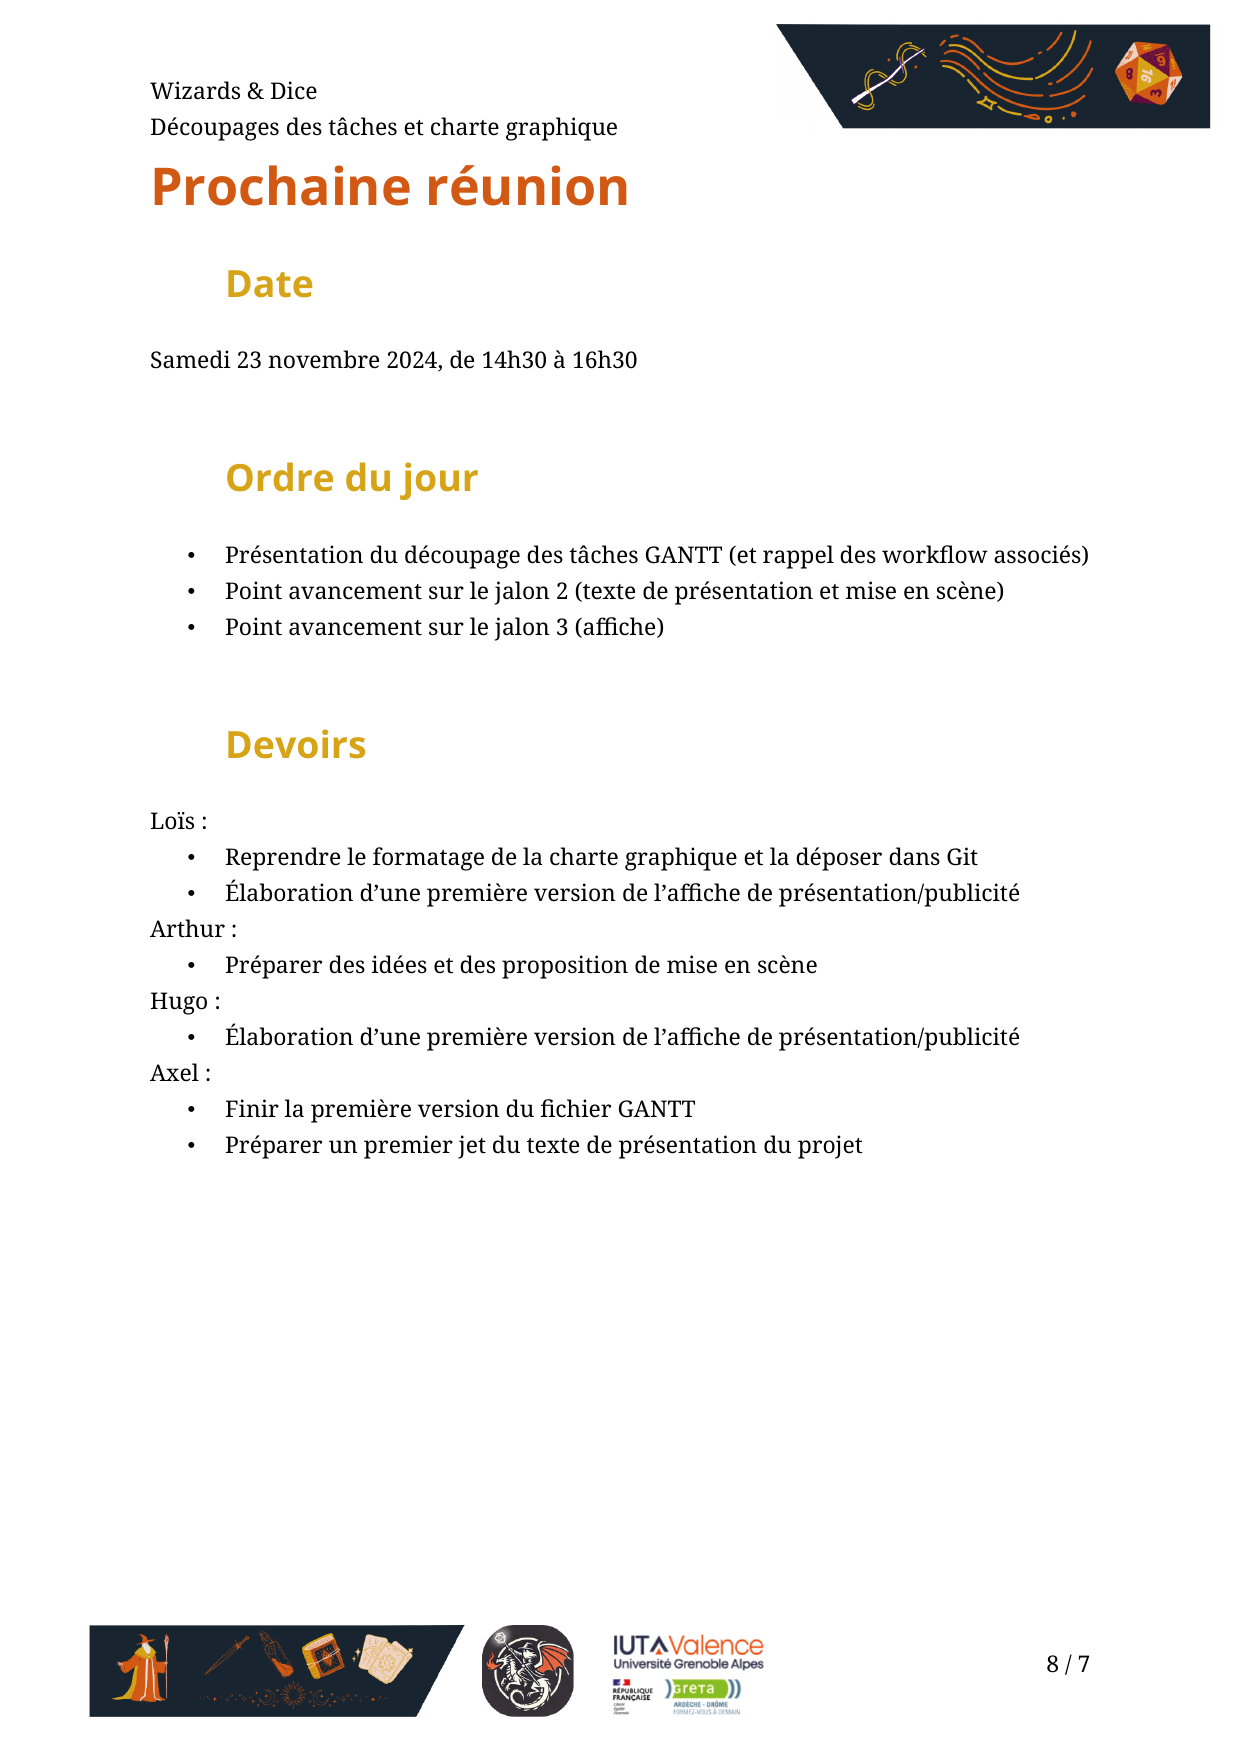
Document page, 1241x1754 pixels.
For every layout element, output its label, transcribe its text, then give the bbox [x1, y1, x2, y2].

list Élaboration d’une première version de l’affiche de présentation/publicité [187, 1021, 1090, 1052]
list Point avancement sur le jalon 3 (affiche) [187, 611, 1090, 642]
subtitle Devoirs [225, 718, 1090, 769]
list Reprendre le formatage de la charte graphique et la déposer dans Git [187, 841, 1090, 872]
list Finir la première version du fichier GANTT [187, 1093, 1090, 1124]
subtitle Prochaine réunion [150, 150, 1090, 221]
list Élaboration d’une première version de l’affiche de présentation/publicité [187, 877, 1090, 908]
text Samedi 23 novembre 2024, de 14h30 à 16h30 [150, 344, 1090, 375]
list Préparer un premier jet du texte de présentation du projet [187, 1129, 1090, 1160]
subtitle Date [225, 257, 1090, 308]
text Loïs : [150, 805, 1090, 837]
picture [771, 21, 1218, 131]
list Préparer des idées et des proposition de mise en scène [187, 949, 1090, 980]
list Point avancement sur le jalon 2 (texte de présentation et mise en scène) [187, 574, 1090, 606]
subtitle Ordre du jour [225, 452, 1090, 503]
text Axel : [150, 1057, 1090, 1088]
picture [81, 1614, 788, 1726]
text Arthur : [150, 913, 1090, 944]
list Présentation du découpage des tâches GANTT (et rappel des workflow associés) [187, 539, 1090, 570]
text Hugo : [150, 985, 1090, 1016]
